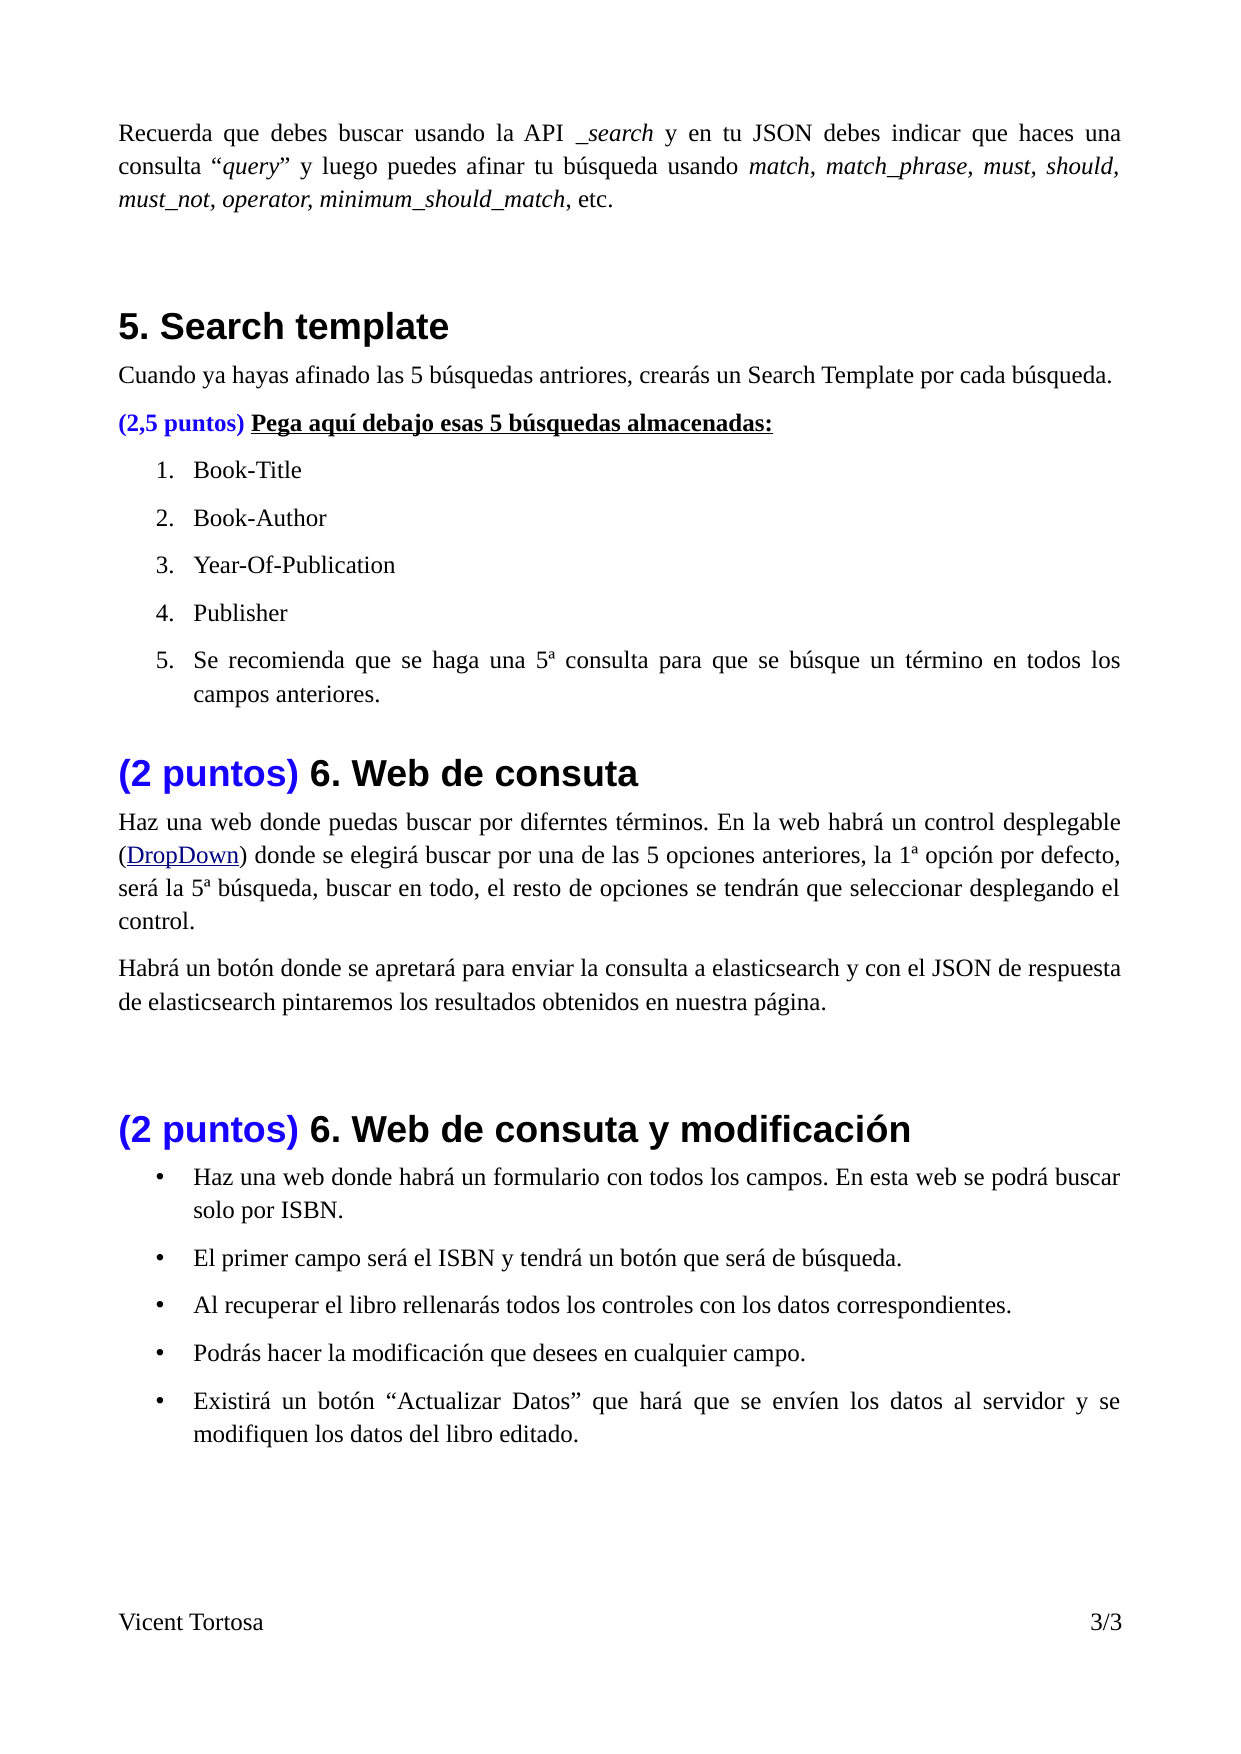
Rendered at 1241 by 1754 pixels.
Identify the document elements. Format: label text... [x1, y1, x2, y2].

list Existirá un botón “Actualizar Datos” que hará que se envíen los datos al servidor y se modifiquen los datos del libro editado. [156, 1386, 1122, 1448]
subtitle (2 puntos) 6. Web de consuta y modificación [118, 1107, 1122, 1150]
list Al recuperar el libro rellenarás todos los controles con los datos correspondientes. [156, 1291, 1122, 1319]
subtitle 5. Search template [118, 304, 1122, 347]
list Podrás hacer la modificación que desees en cualquier campo. [156, 1338, 1122, 1367]
subtitle (2 puntos) 6. Web de consuta [118, 751, 1122, 794]
list El primer campo será el ISBN y tendrá un botón que será de búsqueda. [156, 1243, 1122, 1272]
text Cuando ya hayas afinado las 5 búsquedas antriores, crearás un Search Template por cada búsqueda. [118, 360, 1122, 389]
list Year-Of-Publication [156, 550, 1122, 579]
text (2,5 puntos) Pega aquí debajo esas 5 búsquedas almacenadas: [118, 408, 1122, 436]
text Habrá un botón donde se apretará para enviar la consulta a elasticsearch y con el JSON de respuesta de elasticsearch pintaremos los resultados obtenidos en nuestra página. [118, 953, 1122, 1015]
list Book-Author [156, 503, 1122, 532]
text Recuerda que debes buscar usando la API _search y en tu JSON debes indicar que haces una consulta “query” y luego puedes afinar tu búsqueda usando match, match_phrase, must, should, must_not, operator, minimum_should_match, etc. [118, 118, 1122, 213]
list Book-Title [156, 455, 1122, 484]
list Se recomienda que se haga una 5ª consulta para que se búsque un término en todos los campos anteriores. [156, 646, 1122, 707]
text Haz una web donde puedas buscar por diferntes términos. En la web habrá un control desplegable (DropDown) donde se elegirá buscar por una de las 5 opciones anteriores, la 1ª opción por defecto, será la 5ª búsqueda, buscar en todo, el resto de opciones se tendrán que seleccionar desplegando el control. [118, 807, 1122, 935]
list Haz una web donde habrá un formulario con todos los campos. En esta web se podrá buscar solo por ISBN. [156, 1162, 1122, 1224]
list Publisher [156, 598, 1122, 627]
